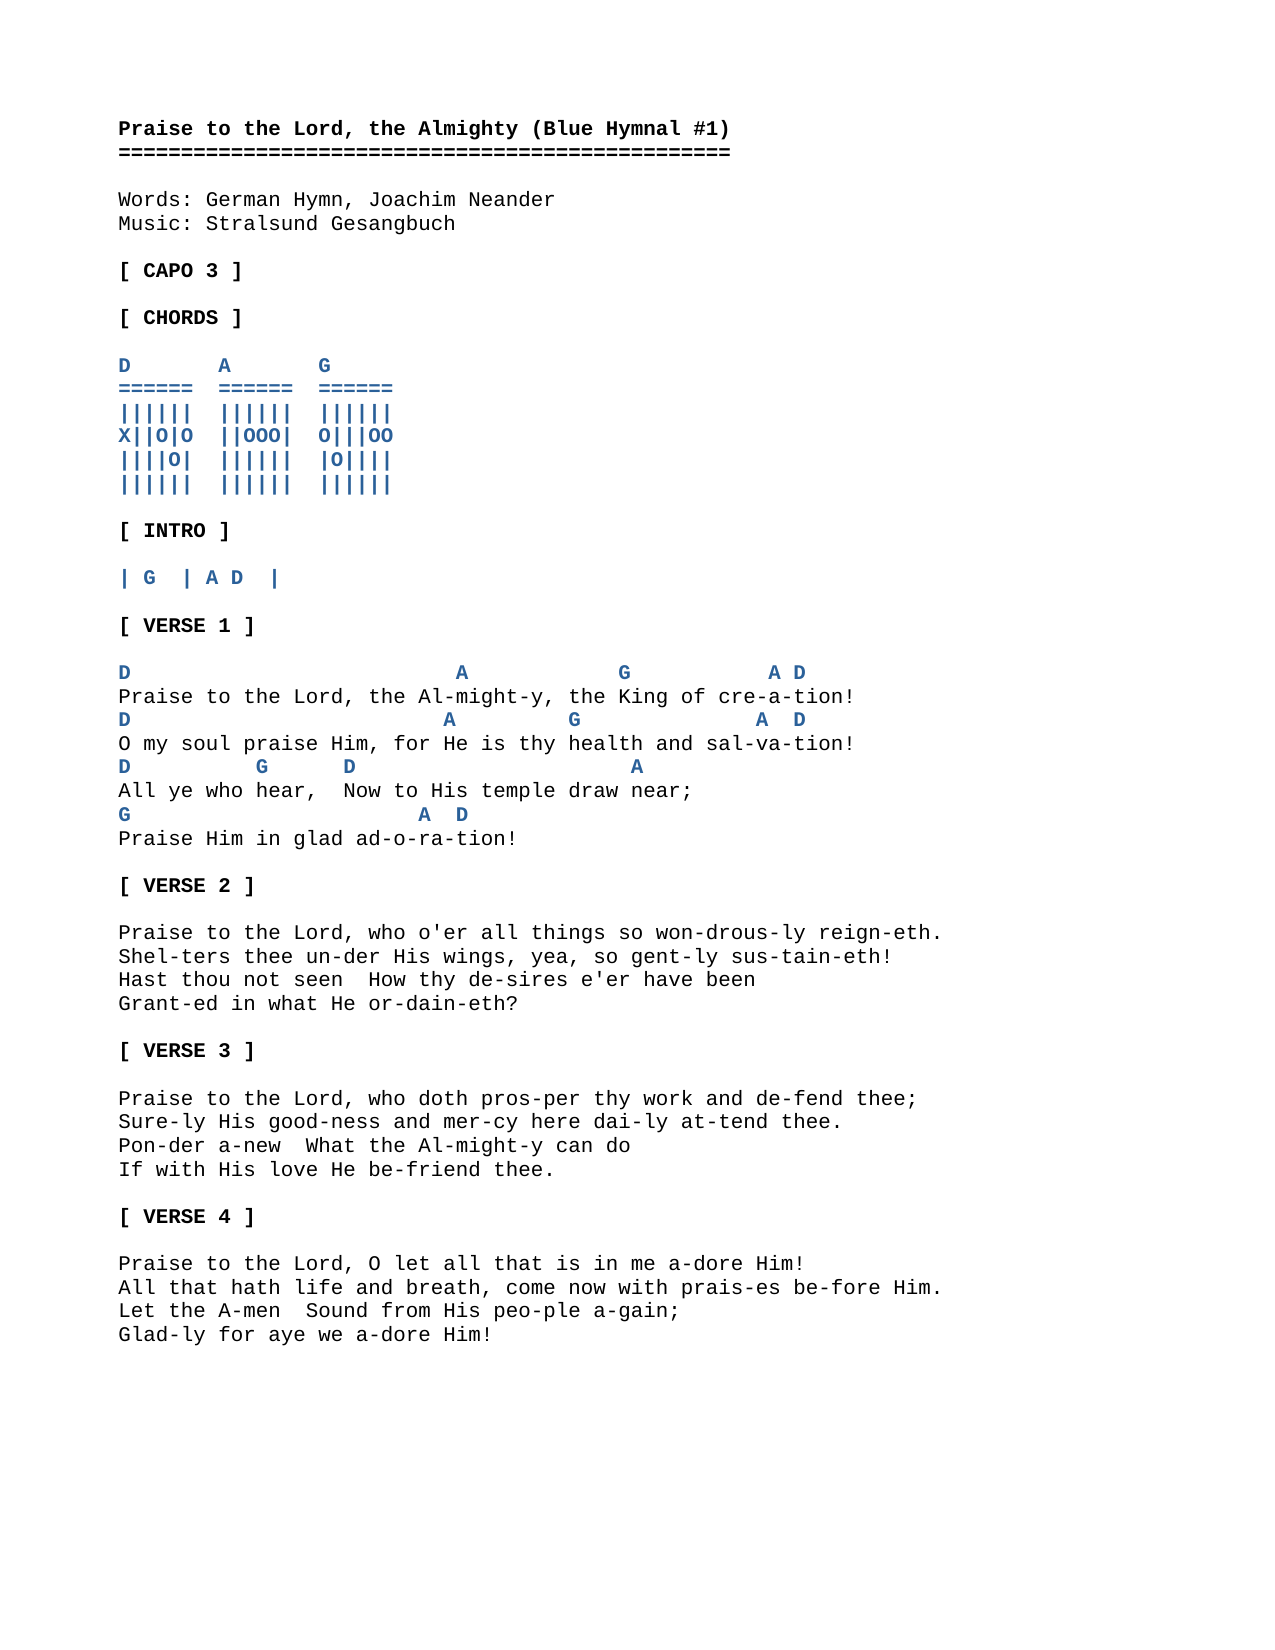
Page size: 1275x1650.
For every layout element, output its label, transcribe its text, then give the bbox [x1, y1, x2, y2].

text Words: German Hymn, Joachim Neander [118, 189, 1157, 213]
text Praise to the Lord, the Al-might-y, the King of cre-a-tion! [118, 686, 1157, 709]
text Music: Stralsund Gesangbuch [118, 213, 1157, 236]
text Sure-ly His good-ness and mer-cy here dai-ly at-tend thee. [118, 1111, 1157, 1135]
text Praise Him in glad ad-o-ra-tion! [118, 827, 1157, 851]
text ====== ====== ====== [118, 378, 1157, 402]
text Praise to the Lord, the Almighty (Blue Hymnal #1) [118, 118, 1157, 142]
text Let the A-men Sound from His peo-ple a-gain; [118, 1300, 1157, 1324]
text D A G A D [118, 662, 1157, 686]
text | G | A D | [118, 567, 1157, 591]
text [ VERSE 2 ] [118, 875, 1157, 898]
text D G D A [118, 757, 1157, 780]
text D A G [118, 354, 1157, 378]
text G A D [118, 804, 1157, 827]
text Praise to the Lord, who o'er all things so won-drous-ly reign-eth. [118, 922, 1157, 946]
text |||||| |||||| |||||| [118, 473, 1157, 496]
text O my soul praise Him, for He is thy health and sal-va-tion! [118, 733, 1157, 757]
text Pon-der a-new What the Al-might-y can do [118, 1135, 1157, 1158]
text |||||| |||||| |||||| [118, 402, 1157, 426]
text X||O|O ||OOO| O|||OO [118, 426, 1157, 449]
text Grant-ed in what He or-dain-eth? [118, 993, 1157, 1017]
text All that hath life and breath, come now with prais-es be-fore Him. [118, 1277, 1157, 1300]
text [ VERSE 3 ] [118, 1040, 1157, 1064]
text Glad-ly for aye we a-dore Him! [118, 1324, 1157, 1348]
text All ye who hear, Now to His temple draw near; [118, 780, 1157, 804]
text Hast thou not seen How thy de-sires e'er have been [118, 969, 1157, 993]
text D A G A D [118, 709, 1157, 733]
text [ VERSE 1 ] [118, 615, 1157, 638]
text Praise to the Lord, O let all that is in me a-dore Him! [118, 1253, 1157, 1277]
text If with His love He be-friend thee. [118, 1158, 1157, 1182]
text Shel-ters thee un-der His wings, yea, so gent-ly sus-tain-eth! [118, 946, 1157, 969]
text [ INTRO ] [118, 520, 1157, 544]
text Praise to the Lord, who doth pros-per thy work and de-fend thee; [118, 1088, 1157, 1111]
text ||||O| |||||| |O|||| [118, 449, 1157, 473]
text [ CAPO 3 ] [118, 260, 1157, 284]
text [ CHORDS ] [118, 307, 1157, 331]
text [ VERSE 4 ] [118, 1206, 1157, 1229]
text ================================================= [118, 142, 1157, 165]
